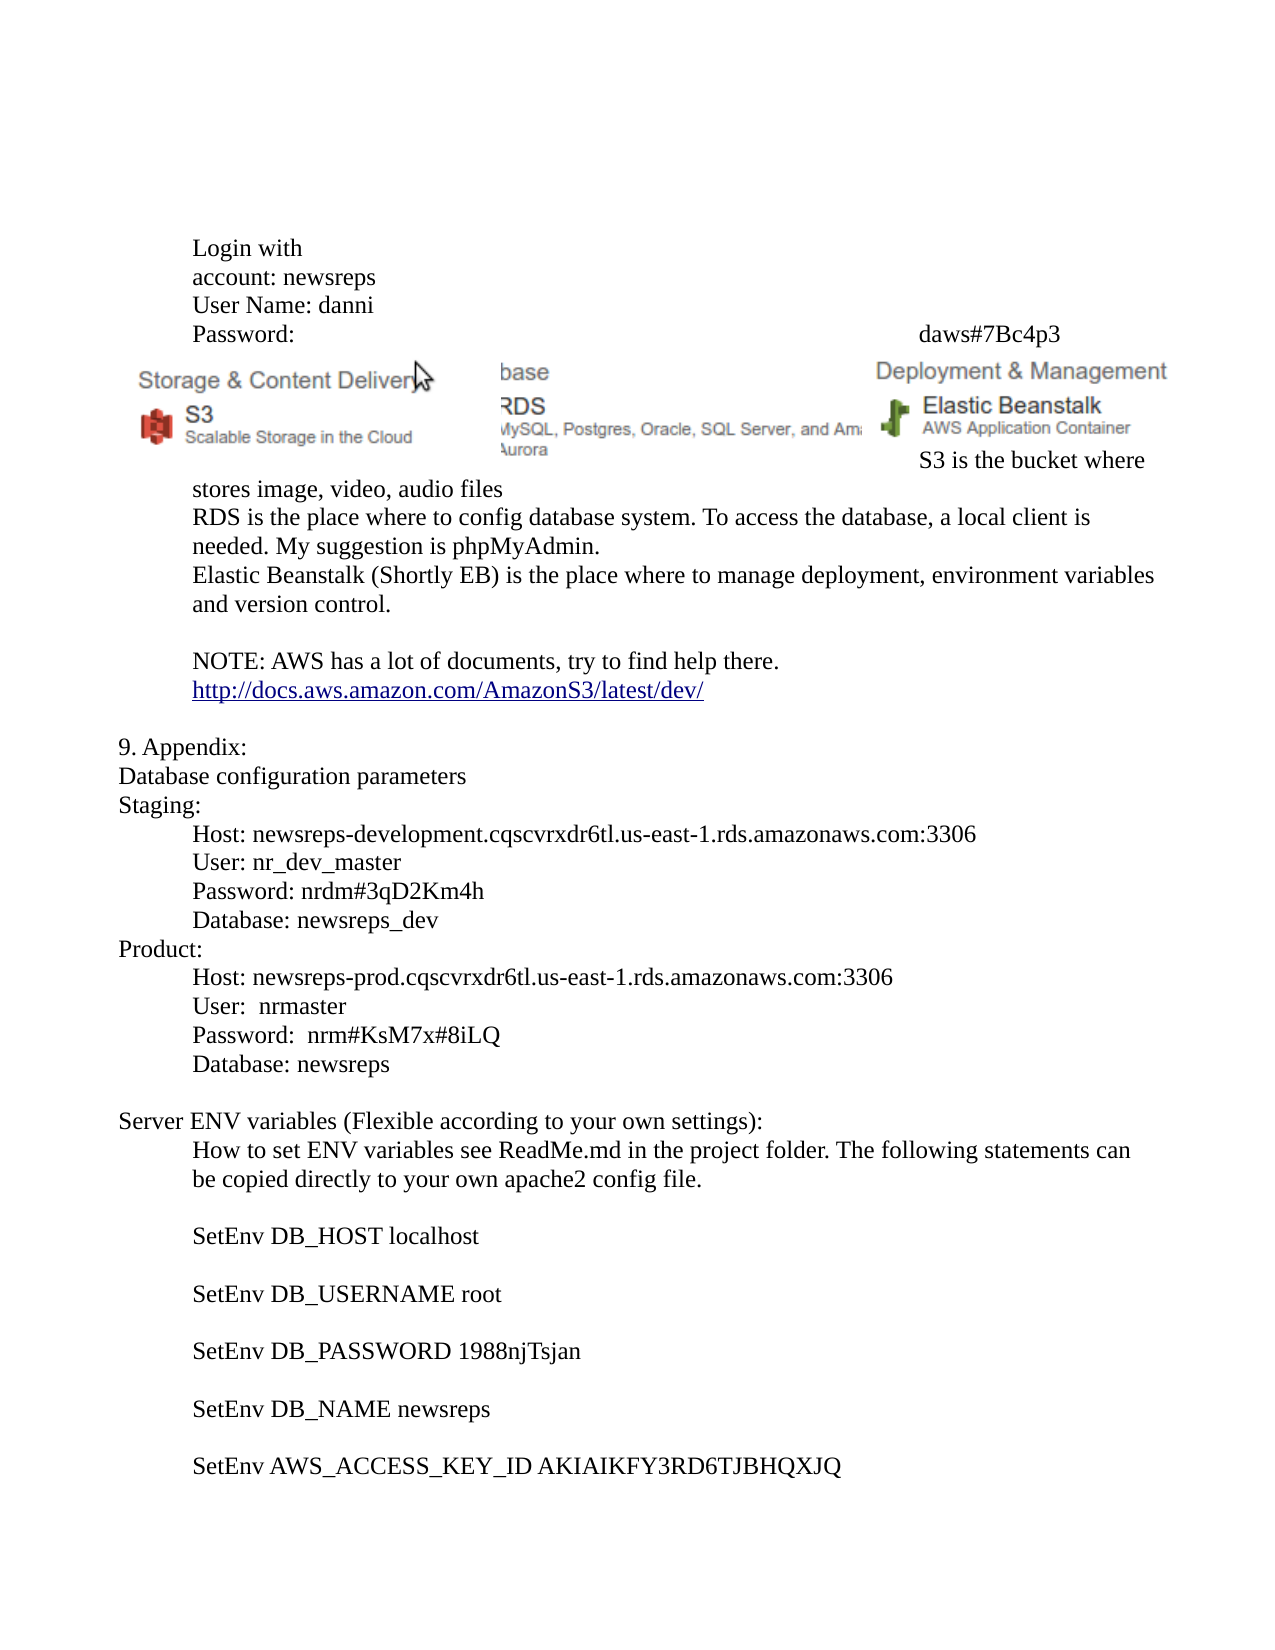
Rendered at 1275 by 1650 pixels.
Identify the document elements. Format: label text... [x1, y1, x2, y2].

text S3 is the bucket where stores image, video, audio files [192, 445, 1157, 502]
text Host: newsreps-prod.cqscvrxdr6tl.us-east-1.rds.amazonaws.com:3306 [118, 962, 1157, 991]
text Staging: [118, 790, 1157, 819]
text Elastic Beanstalk (Shortly EB) is the place where to manage deployment, environment variables and version control. [192, 560, 1157, 617]
text Server ENV variables (Flexible according to your own settings): [118, 1106, 1157, 1135]
text Password: nrdm#3qD2Km4h [192, 876, 1157, 905]
text Database: newsreps [118, 1049, 1157, 1077]
text How to set ENV variables see ReadMe.md in the project folder. The following statements can be copied directly to your own apache2 config file. [192, 1135, 1157, 1192]
text Database configuration parameters [118, 761, 1157, 790]
text User: nr_dev_master [192, 847, 1157, 876]
text account: newsreps [192, 262, 1157, 291]
text Database: newsreps_dev [192, 905, 1157, 934]
text Password: nrm#KsM7x#8iLQ [118, 1020, 1157, 1049]
text SetEnv DB_USERNAME root [192, 1279, 1157, 1307]
text User: nrmaster [118, 991, 1157, 1020]
text RDS is the place where to config database system. To access the database, a local client is needed. My suggestion is phpMyAdmin. [192, 502, 1157, 560]
text Password: daws#7Bc4p3 [192, 319, 1157, 348]
text http://docs.aws.amazon.com/AmazonS3/latest/dev/ [192, 675, 1157, 704]
text Host: newsreps-development.cqscvrxdr6tl.us-east-1.rds.amazonaws.com:3306 [192, 819, 1157, 847]
text 9. Appendix: [118, 732, 1157, 761]
text SetEnv DB_PASSWORD 1988njTsjan [192, 1336, 1157, 1365]
text SetEnv DB_NAME newsreps [192, 1394, 1157, 1422]
text User Name: danni [192, 291, 1157, 319]
text NOTE: AWS has a lot of documents, try to find help there. [192, 646, 1157, 675]
text SetEnv AWS_ACCESS_KEY_ID AKIAIKFY3RD6TJBHQXJQ [192, 1451, 1157, 1480]
text Product: [118, 934, 1157, 962]
text Login with [192, 233, 1157, 262]
text SetEnv DB_HOST localhost [192, 1221, 1157, 1250]
